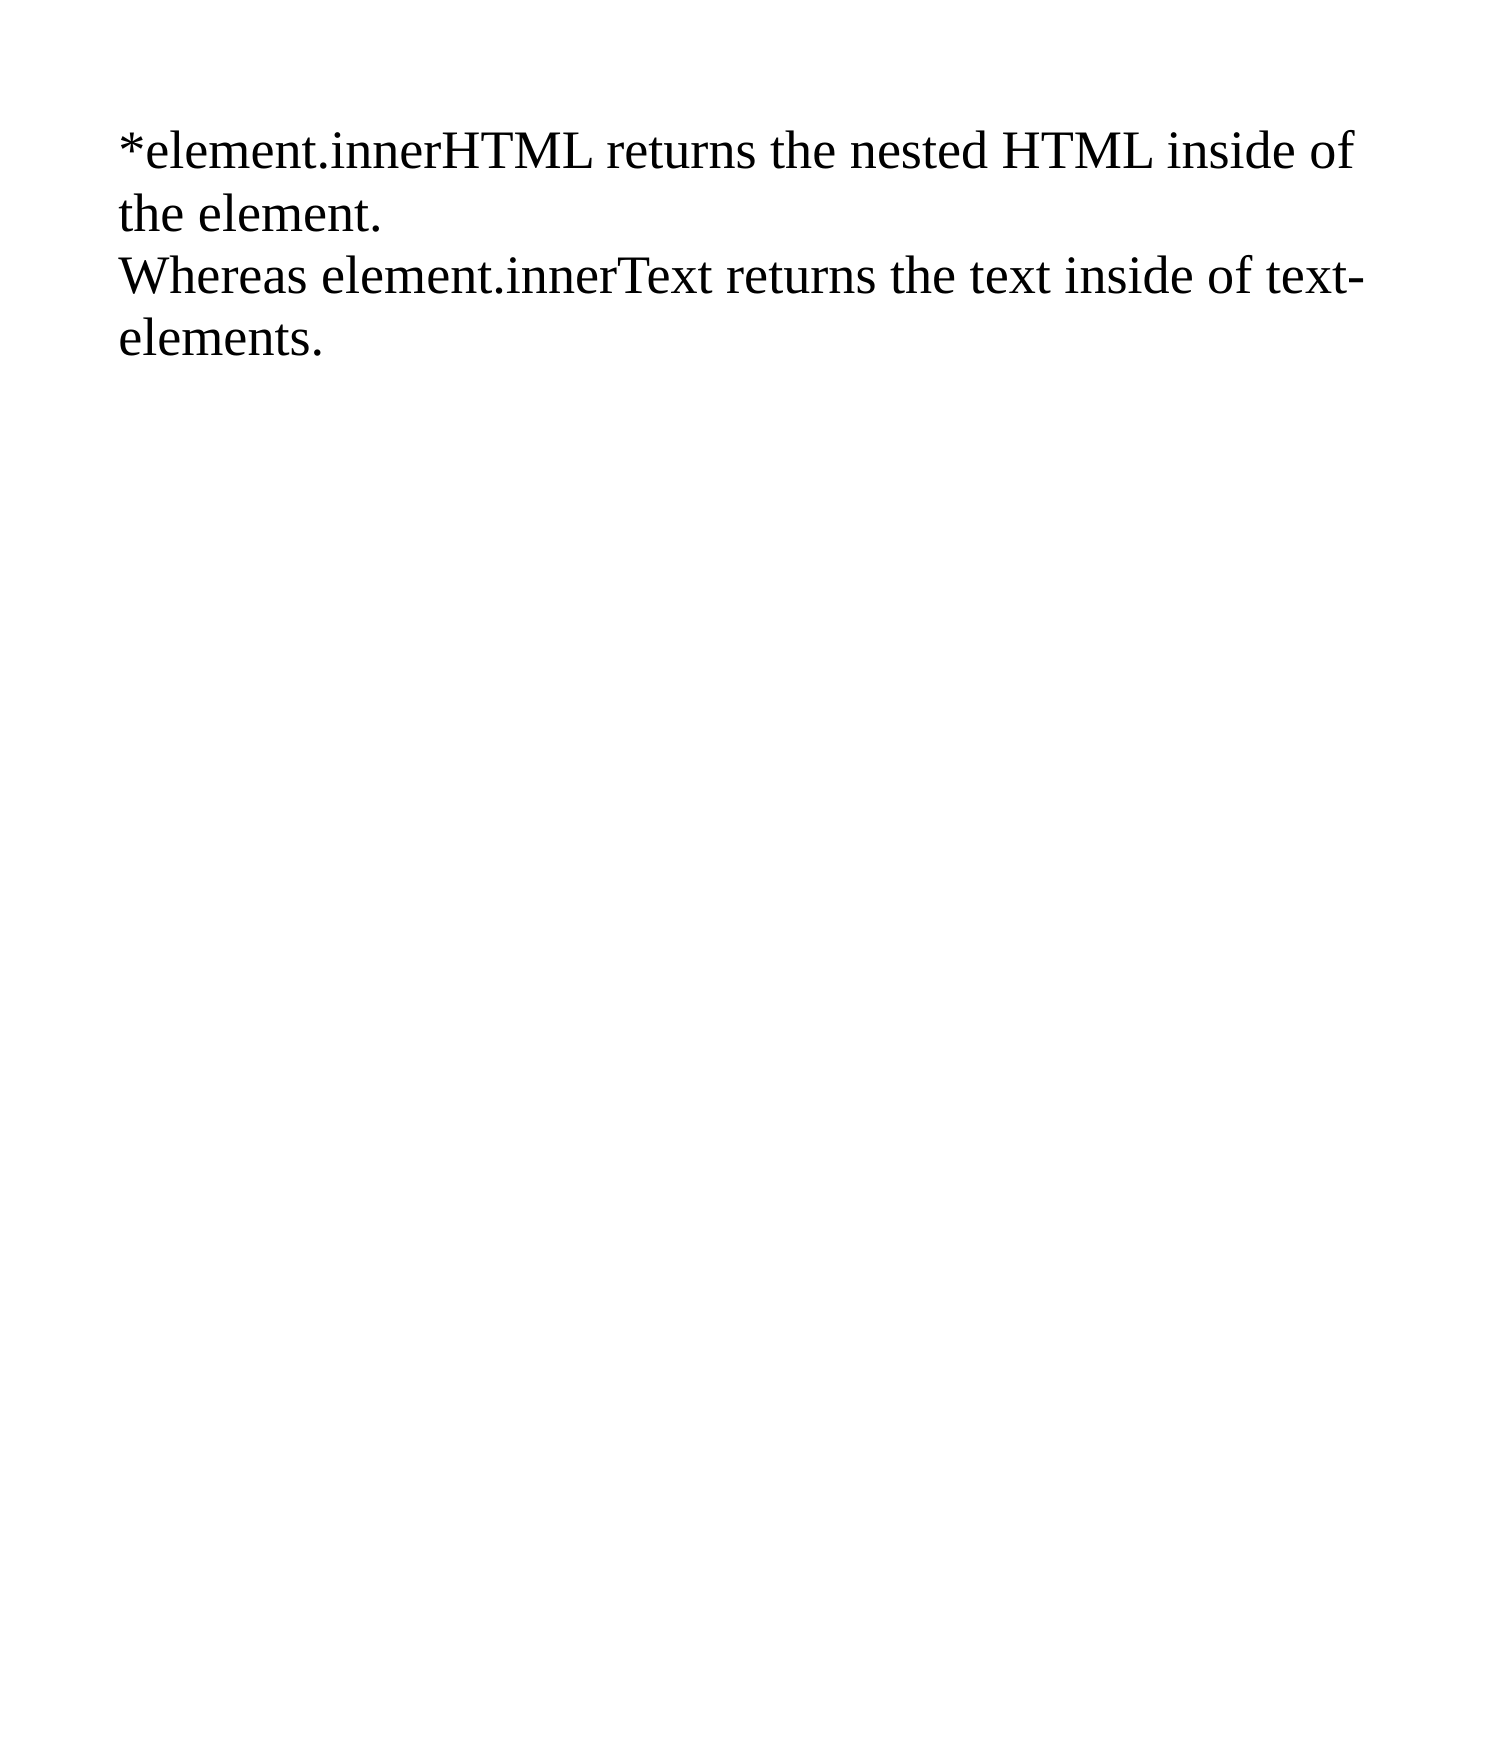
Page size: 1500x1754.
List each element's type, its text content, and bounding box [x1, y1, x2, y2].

text Whereas element.innerText returns the text inside of text-elements. [118, 243, 1382, 367]
text *element.innerHTML returns the nested HTML inside of the element. [118, 118, 1382, 243]
